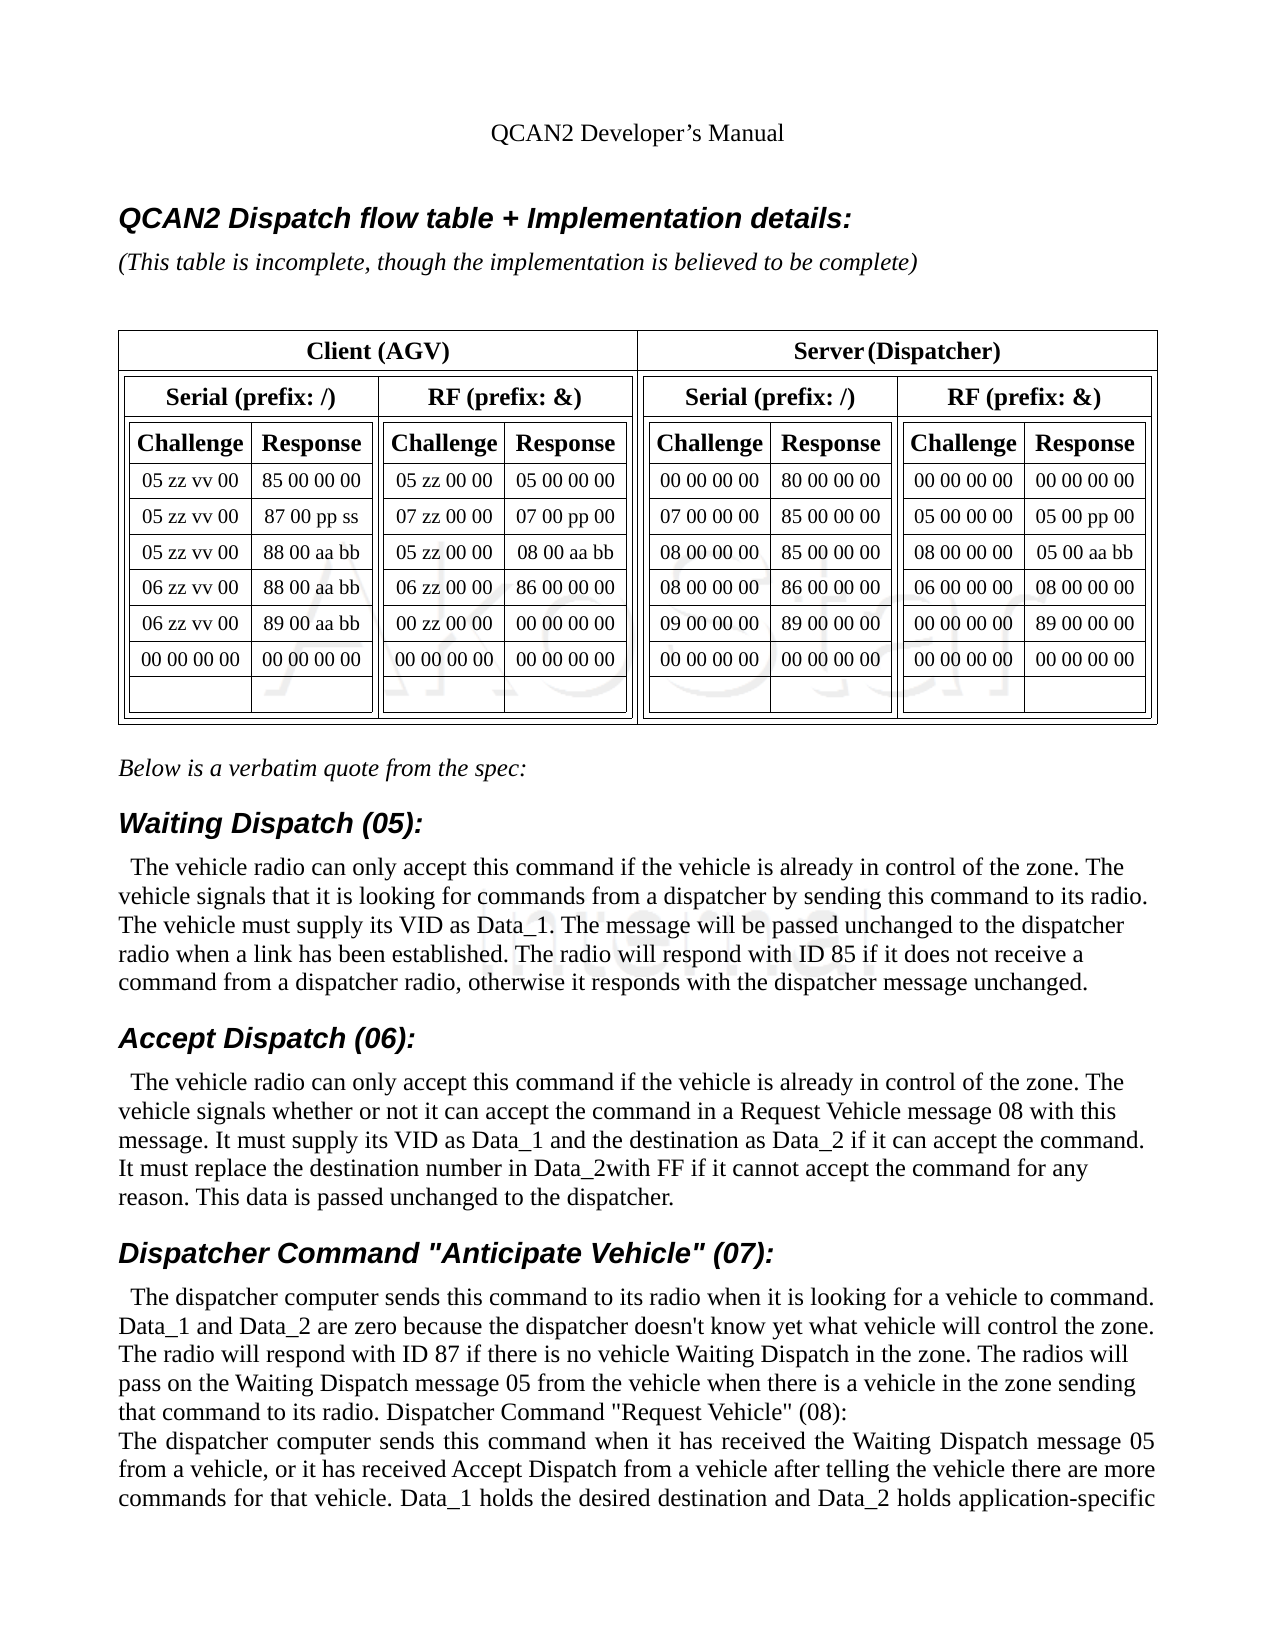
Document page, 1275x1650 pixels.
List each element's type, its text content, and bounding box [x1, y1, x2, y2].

picture [237, 996, 1038, 1021]
table_header Serial (prefix: /) [644, 377, 897, 416]
table_header Response [771, 423, 891, 462]
table_cell 89 00 aa bb [252, 606, 372, 641]
table_cell 00 zz 00 00 [384, 606, 504, 641]
table_cell 07 zz 00 00 [384, 499, 504, 534]
table_cell [638, 371, 1157, 724]
table_cell [252, 677, 372, 712]
table_cell 86 00 00 00 [771, 570, 891, 605]
table_cell [505, 677, 626, 712]
table_cell 08 00 00 00 [1025, 570, 1145, 605]
table_cell [119, 371, 637, 724]
table_cell 09 00 00 00 [650, 606, 770, 641]
table_cell 00 00 00 00 [1025, 642, 1145, 676]
text (This table is incomplete, though the implementation is believed to be complete) [118, 247, 1157, 276]
table_cell 85 00 00 00 [771, 499, 891, 534]
picture [237, 1055, 1038, 1067]
table_cell 07 00 00 00 [650, 499, 770, 534]
table_header RF (prefix: &) [379, 377, 632, 416]
table_header Server (Dispatcher) [638, 331, 1157, 370]
table_cell 05 zz vv 00 [130, 499, 251, 534]
table_cell 08 00 00 00 [904, 535, 1024, 569]
picture [237, 1211, 1038, 1225]
table_cell [379, 417, 632, 718]
table_header Challenge [650, 423, 770, 462]
table_header Response [505, 423, 626, 462]
table_cell 88 00 aa bb [252, 535, 372, 569]
table_header Response [252, 423, 372, 462]
table_cell 00 00 00 00 [650, 464, 770, 498]
table_cell 00 00 00 00 [1025, 464, 1145, 498]
table_cell 08 00 00 00 [650, 570, 770, 605]
table_cell [384, 677, 504, 712]
table_cell 00 00 00 00 [505, 642, 626, 676]
table_cell [650, 677, 770, 712]
subtitle Waiting Dispatch (05): [118, 806, 1157, 840]
table_cell 86 00 00 00 [505, 570, 626, 605]
table_cell 05 00 00 00 [505, 464, 626, 498]
text The vehicle radio can only accept this command if the vehicle is already in control of the zone. The vehicle signals that it is looking for commands from a dispatcher by sending this command to its radio. The vehicle must supply its VID as Data_1. The message will be passed unchanged to the dispatcher radio when a link has been established. The radio will respond with ID 85 if it does not receive a command from a dispatcher radio, otherwise it responds with the dispatcher message unchanged. [118, 852, 1157, 996]
table_cell 05 00 pp 00 [1025, 499, 1145, 534]
table_cell 05 zz 00 00 [384, 535, 504, 569]
picture [237, 781, 1038, 806]
table_cell [1025, 677, 1145, 712]
table_cell 00 00 00 00 [904, 464, 1024, 498]
text Below is a verbatim quote from the spec: [118, 753, 1157, 781]
table_cell 06 zz 00 00 [384, 570, 504, 605]
table_cell [644, 417, 897, 718]
table_cell 06 zz vv 00 [130, 570, 251, 605]
table_cell 00 00 00 00 [252, 642, 372, 676]
picture [237, 840, 1038, 852]
table_cell [771, 677, 891, 712]
table_cell 05 zz 00 00 [384, 464, 504, 498]
table_cell 08 00 aa bb [505, 535, 626, 569]
table_cell 00 00 00 00 [904, 606, 1024, 641]
table_header Client (AGV) [119, 331, 637, 370]
text The vehicle radio can only accept this command if the vehicle is already in control of the zone. The vehicle signals whether or not it can accept the command in a Request Vehicle message 08 with this message. It must supply its VID as Data_1 and the destination as Data_2 if it can accept the command. It must replace the destination number in Data_2with FF if it cannot accept the command for any reason. This data is passed unchanged to the dispatcher. [118, 1067, 1157, 1211]
subtitle Dispatcher Command "Anticipate Vehicle" (07): [118, 1236, 1157, 1269]
table_header Challenge [130, 423, 251, 462]
table_cell 06 zz vv 00 [130, 606, 251, 641]
subtitle Accept Dispatch (06): [118, 1021, 1157, 1055]
table_cell [904, 677, 1024, 712]
table_cell 05 zz vv 00 [130, 535, 251, 569]
table_cell 88 00 aa bb [252, 570, 372, 605]
table_cell 06 00 00 00 [904, 570, 1024, 605]
picture [237, 725, 1038, 753]
table_cell 00 00 00 00 [130, 642, 251, 676]
table_cell 85 00 00 00 [252, 464, 372, 498]
table_header Serial (prefix: /) [125, 377, 378, 416]
table_cell 00 00 00 00 [505, 606, 626, 641]
table_cell 85 00 00 00 [771, 535, 891, 569]
table_cell [125, 417, 378, 718]
table_cell 05 00 00 00 [904, 499, 1024, 534]
subtitle QCAN2 Dispatch flow table + Implementation details: [118, 201, 1157, 235]
table_cell 00 00 00 00 [904, 642, 1024, 676]
table_header RF (prefix: &) [898, 377, 1151, 416]
table_cell 00 00 00 00 [771, 642, 891, 676]
table_header Challenge [384, 423, 504, 462]
table_cell [130, 677, 251, 712]
table_cell 89 00 00 00 [1025, 606, 1145, 641]
text The dispatcher computer sends this command to its radio when it is looking for a vehicle to command. Data_1 and Data_2 are zero because the dispatcher doesn't know yet what vehicle will control the zone. The radio will respond with ID 87 if there is no vehicle Waiting Dispatch in the zone. The radios will pass on the Waiting Dispatch message 05 from the vehicle when there is a vehicle in the zone sending that command to its radio. Dispatcher Command "Request Vehicle" (08): [118, 1282, 1157, 1426]
table_cell [898, 417, 1151, 718]
text The dispatcher computer sends this command when it has received the Waiting Dispatch message 05 from a vehicle, or it has received Accept Dispatch from a vehicle after telling the vehicle there are more commands for that vehicle. Data_1 holds the desired destination and Data_2 holds application-specific [118, 1426, 1157, 1512]
table_cell 07 00 pp 00 [505, 499, 626, 534]
table_cell 00 00 00 00 [384, 642, 504, 676]
table_header Challenge [904, 423, 1024, 462]
table_cell 89 00 00 00 [771, 606, 891, 641]
table_cell 87 00 pp ss [252, 499, 372, 534]
table_header Response [1025, 423, 1145, 462]
table_cell 08 00 00 00 [650, 535, 770, 569]
table_cell 05 00 aa bb [1025, 535, 1145, 569]
table_cell 80 00 00 00 [771, 464, 891, 498]
table_cell 00 00 00 00 [650, 642, 770, 676]
table_cell 05 zz vv 00 [130, 464, 251, 498]
